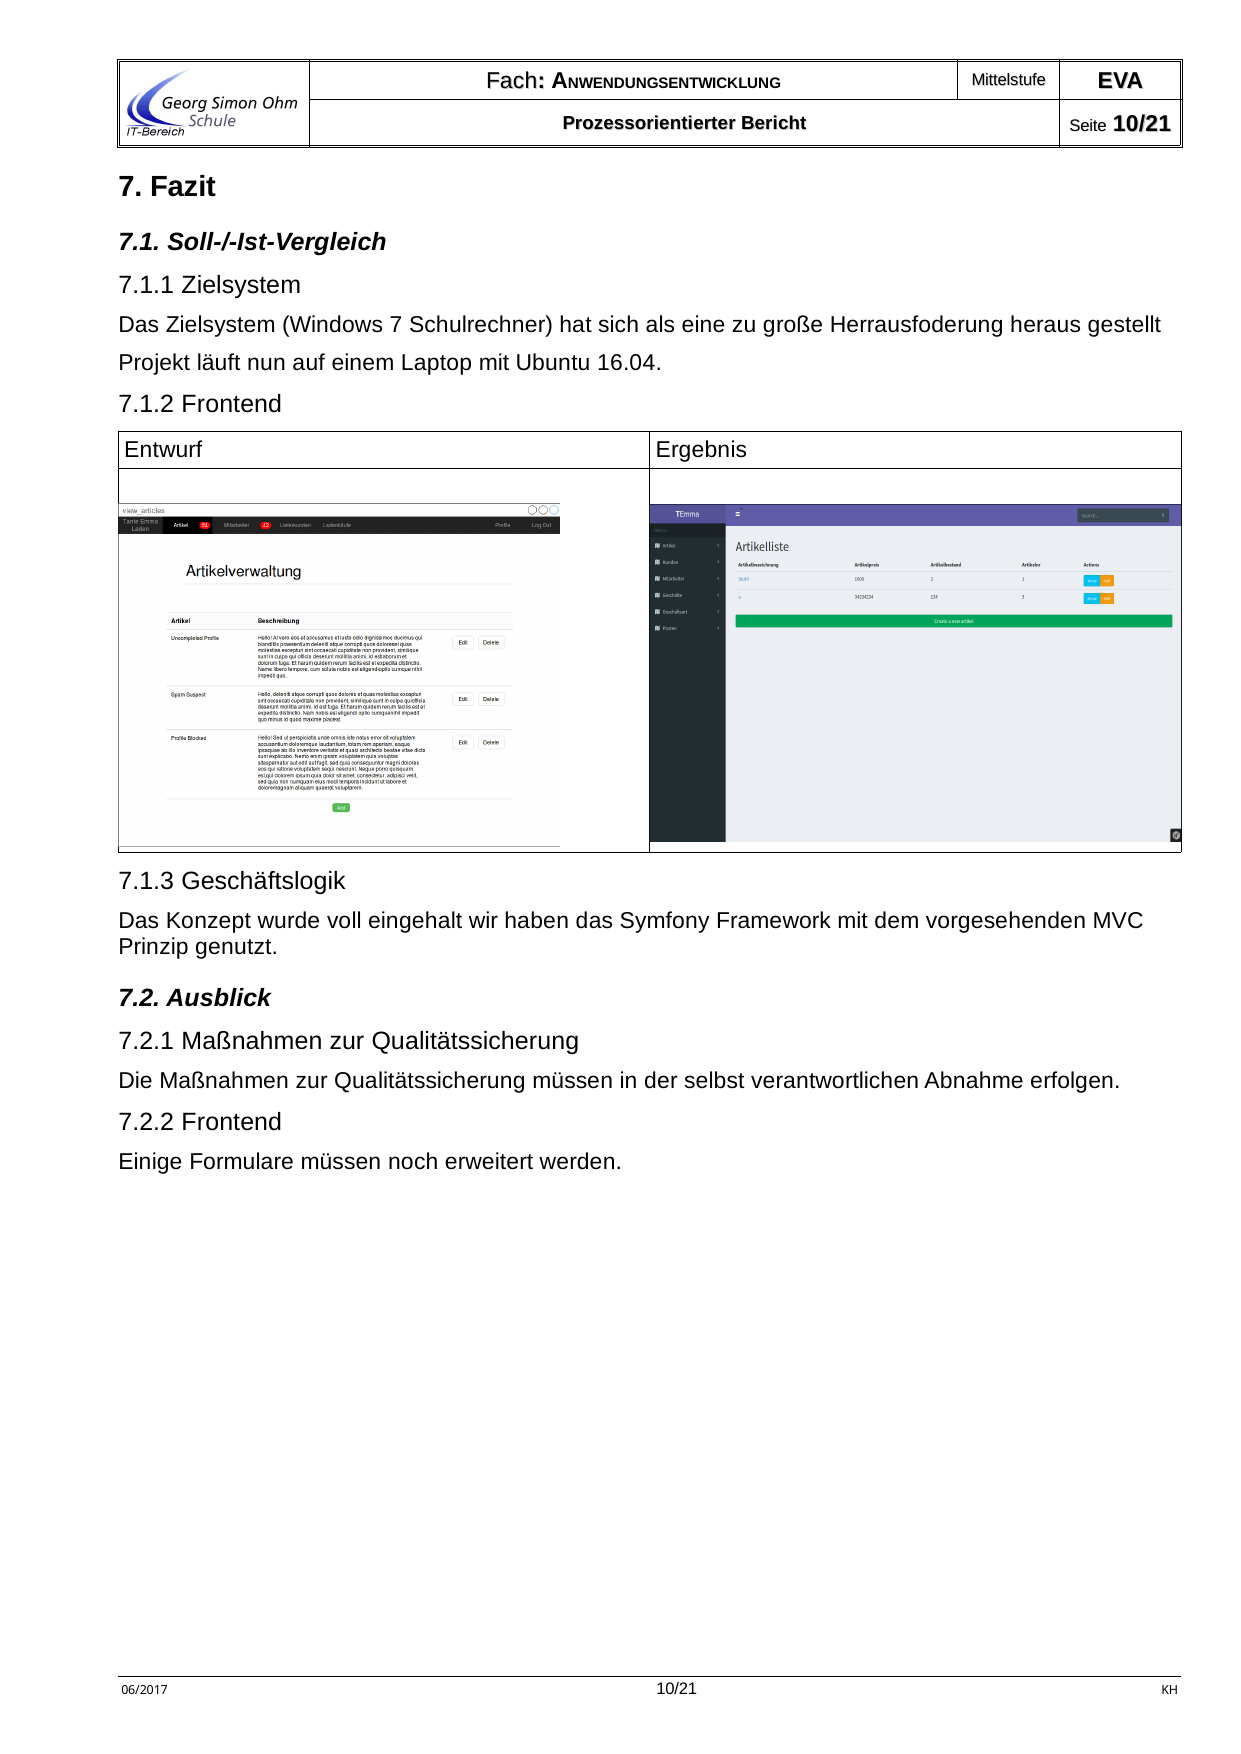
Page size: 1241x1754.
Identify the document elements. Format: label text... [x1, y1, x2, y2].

subtitle Frontend [118, 1108, 1181, 1136]
subtitle Frontend [118, 390, 1181, 418]
text Projekt läuft nun auf einem Laptop mit Ubuntu 16.04. [118, 349, 1181, 376]
table_cell [650, 842, 1181, 852]
subtitle Maßnahmen zur Qualitätssicherung [118, 1027, 1181, 1055]
text Das Konzept wurde voll eingehalt wir haben das Symfony Framework mit dem vorgesehenden MVC Prinzip genutzt. [118, 907, 1181, 959]
text Einige Formulare müssen noch erweitert werden. [118, 1148, 1181, 1174]
subtitle Soll-/-Ist-Vergleich [118, 228, 1181, 256]
table_header Entwurf [119, 432, 649, 468]
subtitle Ausblick [118, 984, 1181, 1012]
picture [118, 503, 560, 847]
table_header Ergebnis [650, 432, 1181, 468]
subtitle Geschäftslogik [118, 867, 1181, 894]
subtitle Fazit [118, 170, 1181, 203]
table_cell [119, 469, 649, 852]
picture [649, 504, 1182, 842]
subtitle Zielsystem [118, 271, 1181, 298]
picture [125, 67, 303, 140]
table_cell [650, 469, 1181, 504]
text Das Zielsystem (Windows 7 Schulrechner) hat sich als eine zu große Herrausfoderung heraus gestellt [118, 311, 1181, 337]
text Die Maßnahmen zur Qualitätssicherung müssen in der selbst verantwortlichen Abnahme erfolgen. [118, 1067, 1181, 1093]
